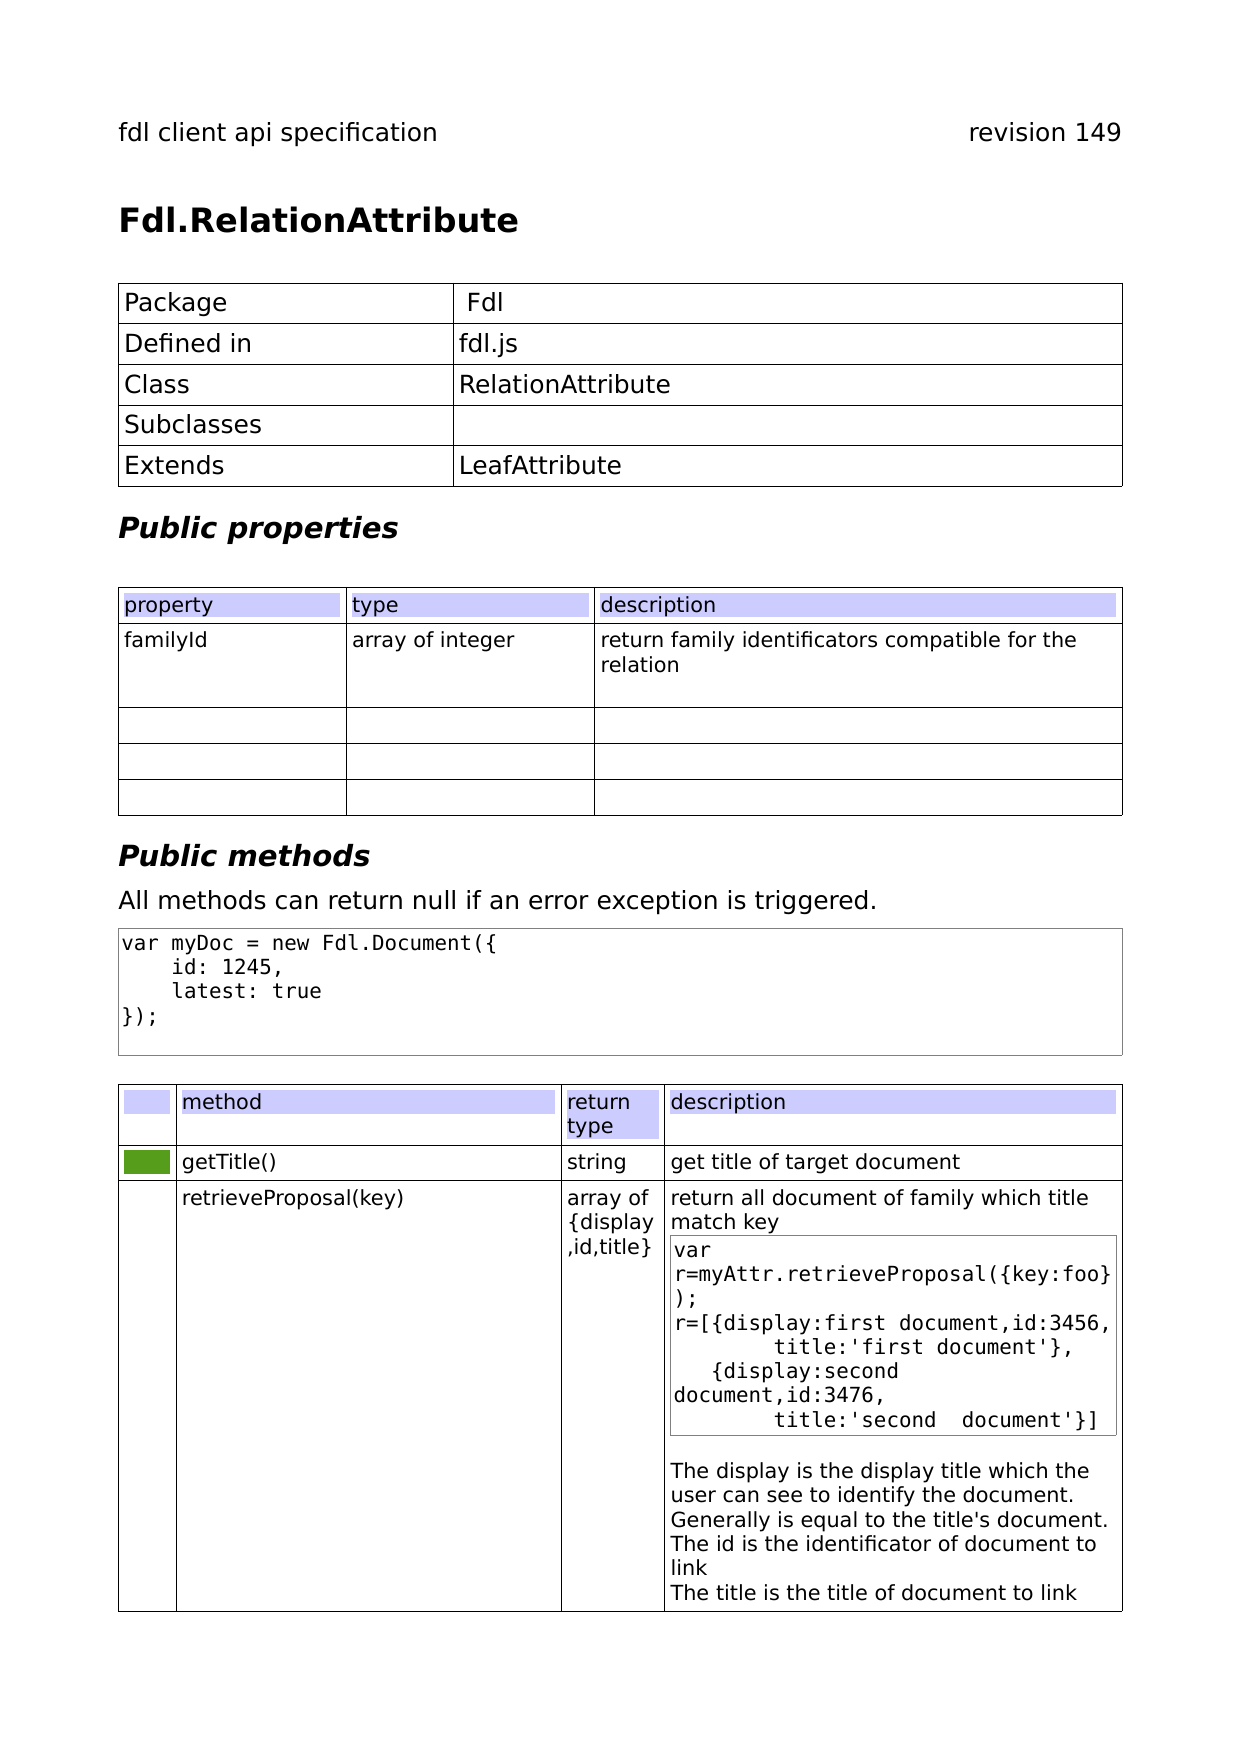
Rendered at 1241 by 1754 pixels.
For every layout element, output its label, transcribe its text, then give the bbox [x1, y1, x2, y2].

table_cell array of integer [347, 624, 594, 707]
text id: 1245, [119, 952, 1122, 976]
table_cell [595, 708, 1122, 743]
table_cell [119, 1146, 176, 1180]
table_cell getTitle() [177, 1146, 561, 1180]
subtitle Fdl.RelationAttribute [118, 202, 1122, 241]
table_cell [119, 780, 346, 814]
table_header return type [562, 1085, 664, 1144]
subtitle Public methods [118, 840, 1122, 874]
table_cell [454, 406, 1122, 445]
table_cell string [562, 1146, 664, 1180]
table_cell return family identificators compatible for the relation [595, 624, 1122, 707]
table_cell [347, 708, 594, 743]
table_header Fdl [454, 284, 1122, 323]
table_cell get title of target document [665, 1146, 1122, 1180]
table_cell Defined in [119, 324, 453, 364]
table_cell Extends [119, 446, 453, 486]
table_cell [119, 708, 346, 743]
table_header method [177, 1085, 561, 1144]
table_cell return all document of family which title match key var r=myAttr.retrieveProposal({key:foo}); r=[{display:first document,id:3456, title:'first document'}, {display:second document,id:3476, title:'second document'}] The display is the display title which the user can see to identify the document. Generally is equal to the title's document. The id is the identificator of document to link The title is the title of document to link [665, 1181, 1122, 1611]
text latest: true [119, 976, 1122, 1001]
table_header description [665, 1085, 1122, 1144]
table_header Package [119, 284, 453, 323]
table_header type [347, 588, 594, 623]
table_header property [119, 588, 346, 623]
table_cell [595, 744, 1122, 779]
table_cell Subclasses [119, 406, 453, 445]
table_cell LeafAttribute [454, 446, 1122, 486]
table_header [119, 1085, 176, 1144]
table_header description [595, 588, 1122, 623]
table_cell [119, 1181, 176, 1611]
table_cell [347, 744, 594, 779]
table_cell RelationAttribute [454, 365, 1122, 405]
table_cell familyId [119, 624, 346, 707]
table_cell [595, 780, 1122, 814]
table_cell array of {display,id,title} [562, 1181, 664, 1611]
table_cell [347, 780, 594, 814]
table_cell Class [119, 365, 453, 405]
table_cell [119, 744, 346, 779]
text var myDoc = new Fdl.Document({ [119, 929, 1122, 952]
text }); [119, 1001, 1122, 1028]
table_cell fdl.js [454, 324, 1122, 364]
text All methods can return null if an error exception is triggered. [118, 886, 1122, 915]
table_cell retrieveProposal(key) [177, 1181, 561, 1611]
subtitle Public properties [118, 511, 1122, 545]
